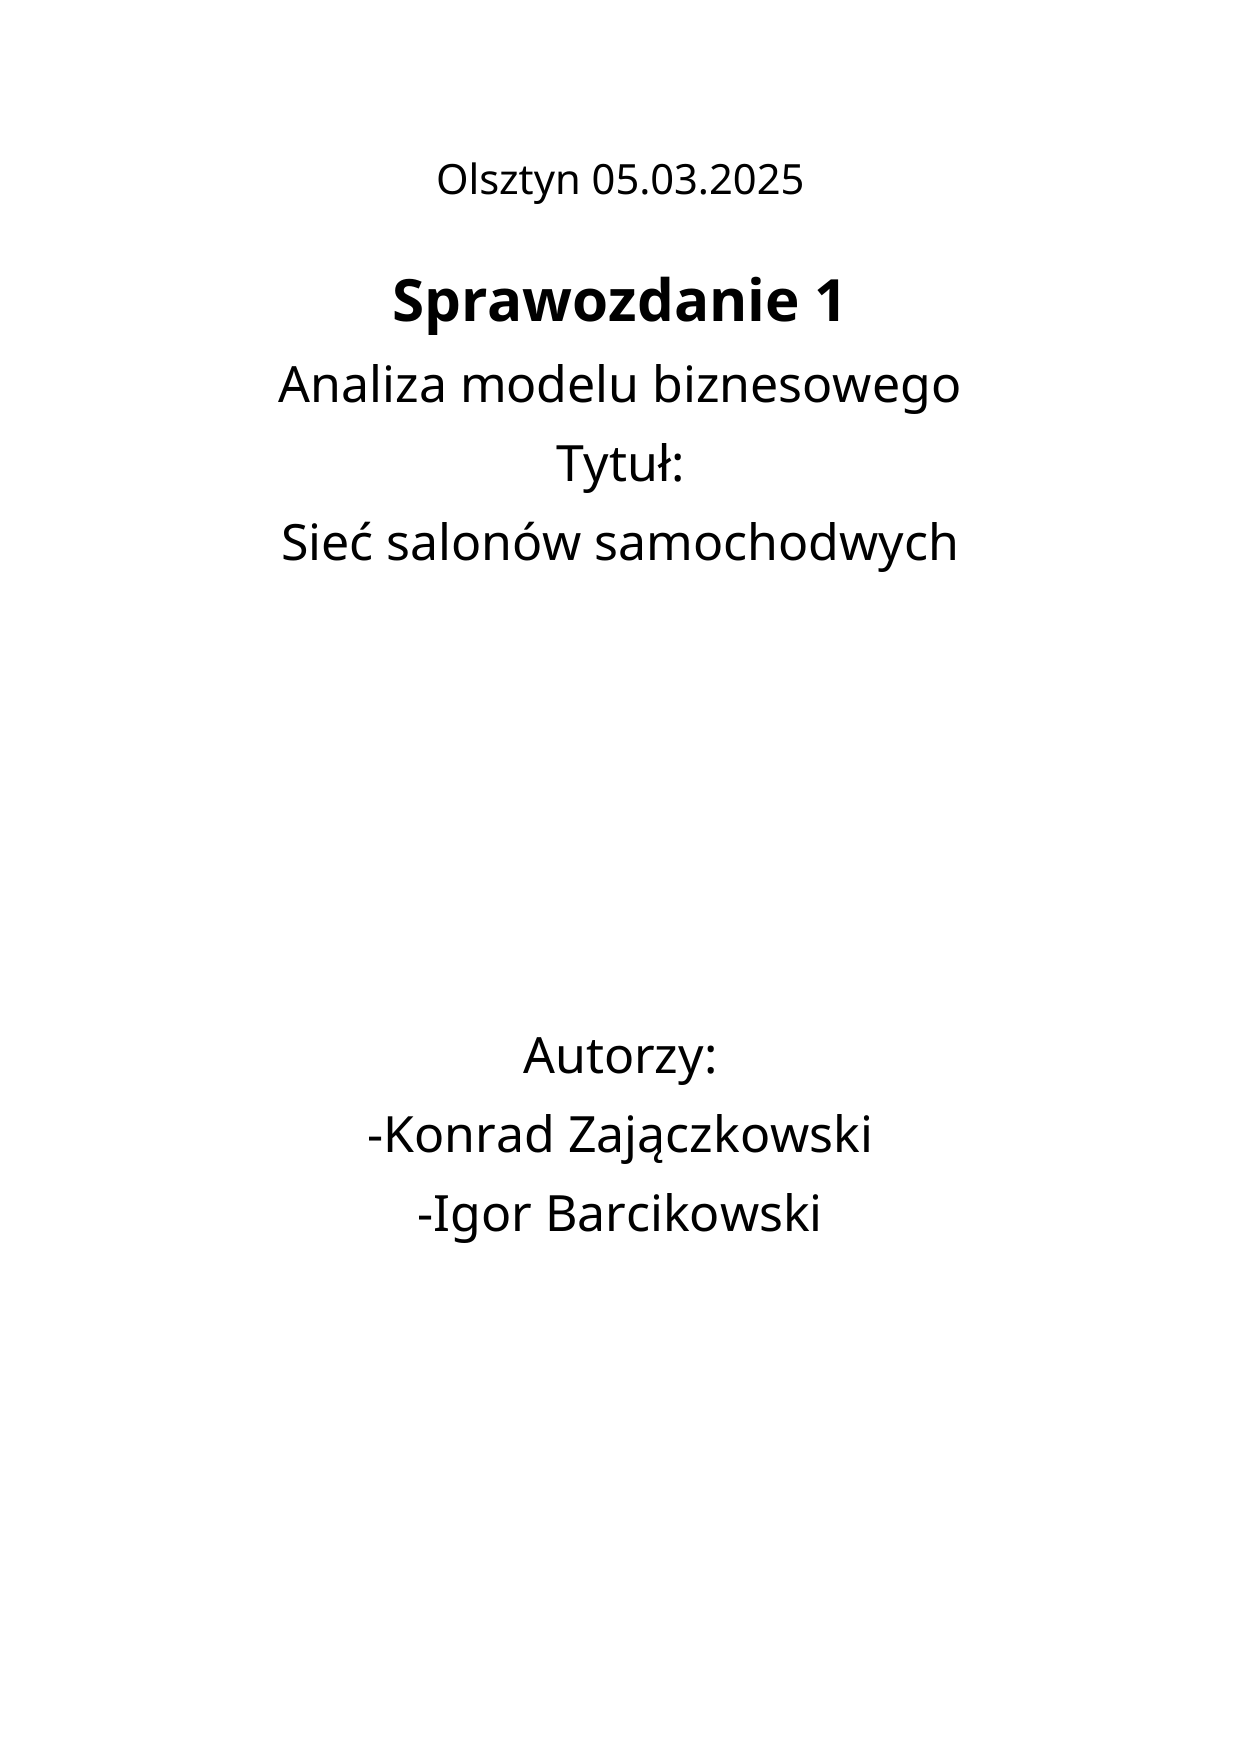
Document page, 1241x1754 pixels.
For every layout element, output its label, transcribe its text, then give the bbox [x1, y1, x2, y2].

text Olsztyn 05.03.2025 Sprawozdanie 1 Analiza modelu biznesowego Tytuł: Sieć salonów samochodwych Autorzy: -Konrad Zajączkowski -Igor Barcikowski [150, 150, 1090, 1602]
